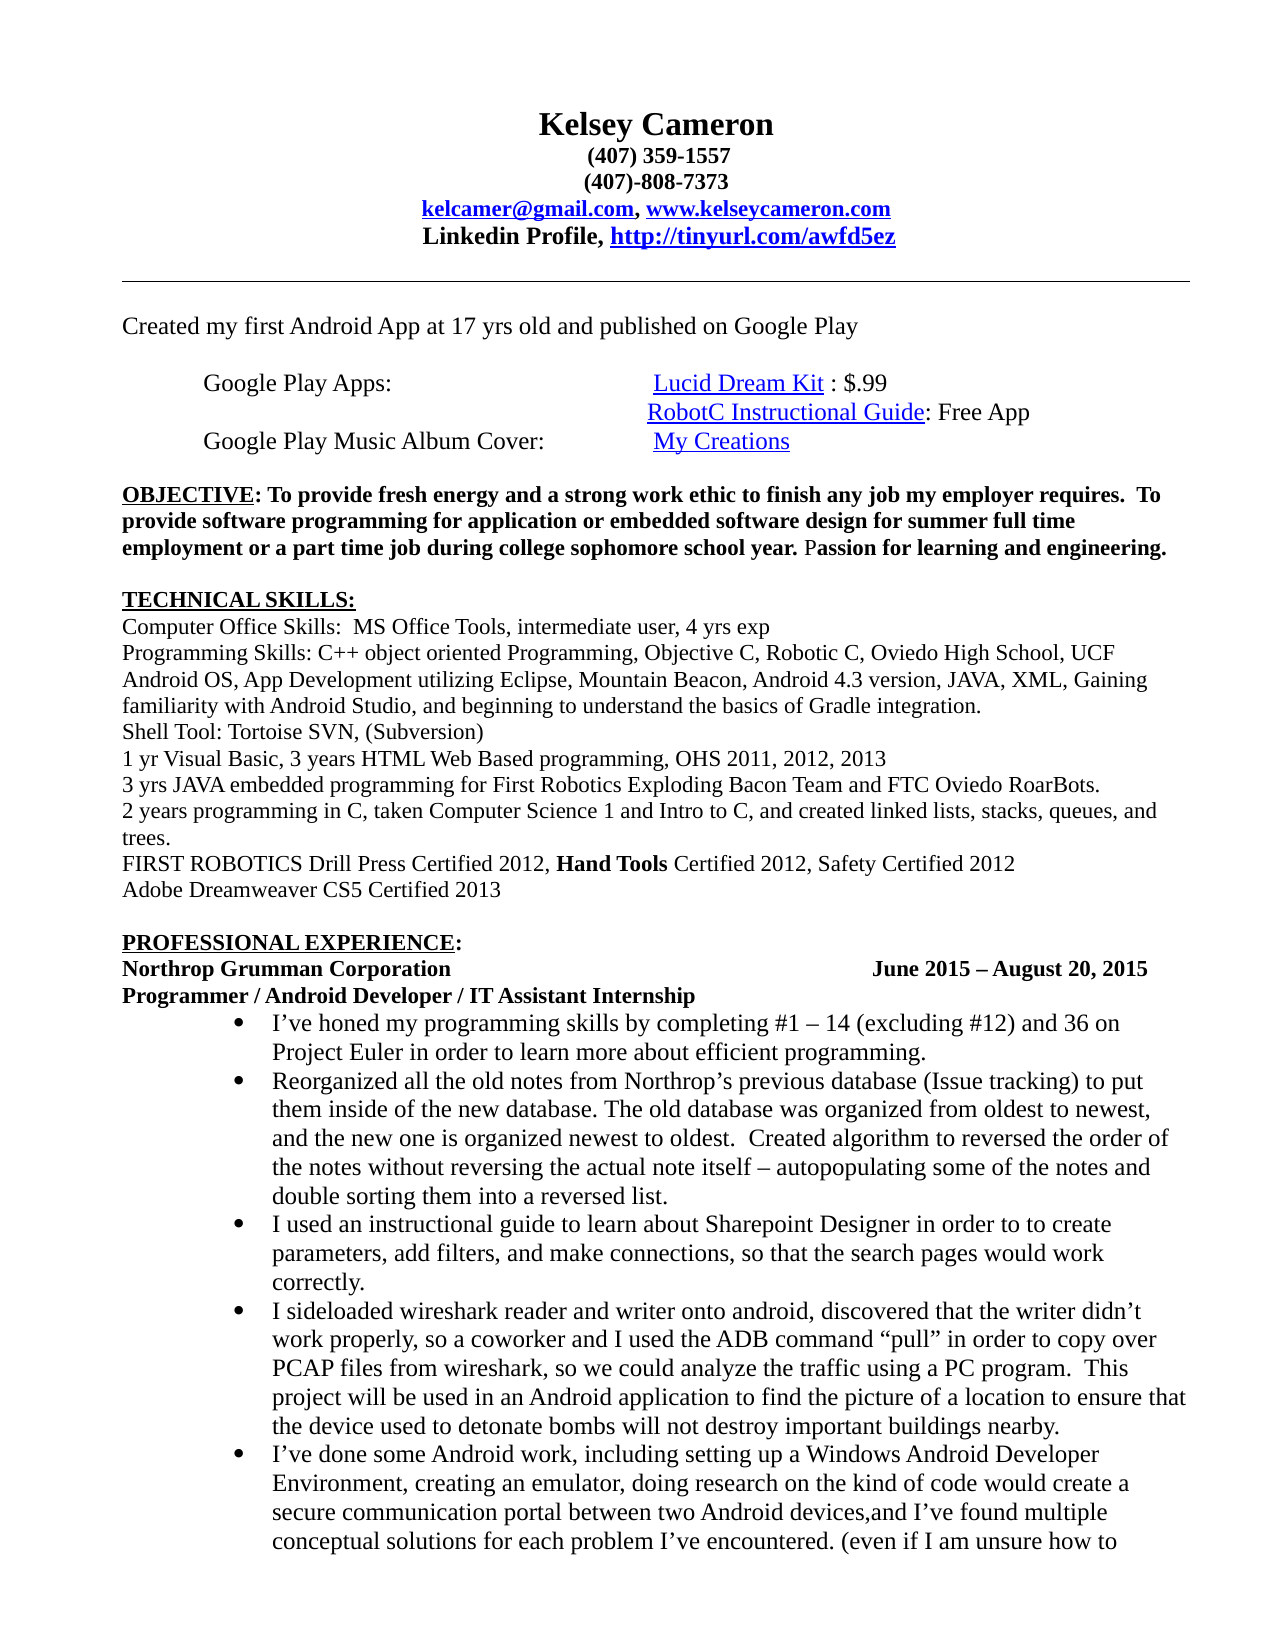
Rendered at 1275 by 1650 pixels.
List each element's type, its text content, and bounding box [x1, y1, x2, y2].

text kelcamer@gmail.com, www.kelseycameron.com [122, 195, 1190, 221]
text Computer Office Skills: MS Office Tools, intermediate user, 4 yrs exp [122, 613, 1190, 639]
text Linkedin Profile, http://tinyurl.com/awfd5ez [122, 221, 1190, 250]
text 1 yr Visual Basic, 3 years HTML Web Based programming, OHS 2011, 2012, 2013 [122, 745, 1190, 771]
text (407)-808-7373 [122, 168, 1190, 195]
list I’ve done some Android work, including setting up a Windows Android Developer Environment, creating an emulator, doing research on the kind of code would create a secure communication portal between two Android devices,and I’ve found multiple conceptual solutions for each problem I’ve encountered. (even if I am unsure how to [234, 1439, 1190, 1554]
text PROFESSIONAL EXPERIENCE: [122, 929, 1190, 956]
text RobotC Instructional Guide: Free App [647, 397, 1190, 426]
text Programming Skills: C++ object oriented Programming, Objective C, Robotic C, Oviedo High School, UCF [122, 639, 1190, 666]
text FIRST ROBOTICS Drill Press Certified 2012, Hand Tools Certified 2012, Safety Certified 2012 [122, 850, 1190, 876]
text TECHNICAL SKILLS: [122, 587, 1190, 613]
text Programmer / Android Developer / IT Assistant Internship [122, 982, 1190, 1008]
text OBJECTIVE: To provide fresh energy and a strong work ethic to finish any job my employer requires. To provide software programming for application or embedded software design for summer full time employment or a part time job during college sophomore school year. Passion for learning and engineering. [122, 481, 1190, 560]
text Created my first Android App at 17 yrs old and published on Google Play [122, 311, 1190, 340]
text Google Play Apps: Lucid Dream Kit : $.99 [203, 368, 1190, 397]
text Adobe Dreamweaver CS5 Certified 2013 [122, 876, 1190, 903]
list Reorganized all the old notes from Northrop’s previous database (Issue tracking) to put them inside of the new database. The old database was organized from oldest to newest, and the new one is organized newest to oldest. Created algorithm to reversed the order of the notes without reversing the actual note itself – autopopulating some of the notes and double sorting them into a reversed list. [234, 1066, 1190, 1209]
text Google Play Music Album Cover: My Creations [203, 426, 1190, 455]
text (407) 359-1557 [122, 142, 1190, 168]
list I used an instructional guide to learn about Sharepoint Designer in order to to create parameters, add filters, and make connections, so that the search pages would work correctly. [234, 1209, 1190, 1296]
text Shell Tool: Tortoise SVN, (Subversion) [122, 718, 1190, 745]
text 3 yrs JAVA embedded programming for First Robotics Exploding Bacon Team and FTC Oviedo RoarBots. [122, 771, 1190, 797]
text Northrop Grumman Corporation June 2015 – August 20, 2015 [122, 956, 1190, 982]
text 2 years programming in C, taken Computer Science 1 and Intro to C, and created linked lists, stacks, queues, and trees. [122, 797, 1190, 850]
text Android OS, App Development utilizing Eclipse, Mountain Beacon, Android 4.3 version, JAVA, XML, Gaining familiarity with Android Studio, and beginning to understand the basics of Gradle integration. [122, 666, 1190, 718]
text Kelsey Cameron [122, 104, 1190, 142]
list I’ve honed my programming skills by completing #1 – 14 (excluding #12) and 36 on Project Euler in order to learn more about efficient programming. [234, 1008, 1190, 1066]
list I sideloaded wireshark reader and writer onto android, discovered that the writer didn’t work properly, so a coworker and I used the ADB command “pull” in order to copy over PCAP files from wireshark, so we could analyze the traffic using a PC program. This project will be used in an Android application to find the picture of a location to ensure that the device used to detonate bombs will not destroy important buildings nearby. [234, 1296, 1190, 1439]
